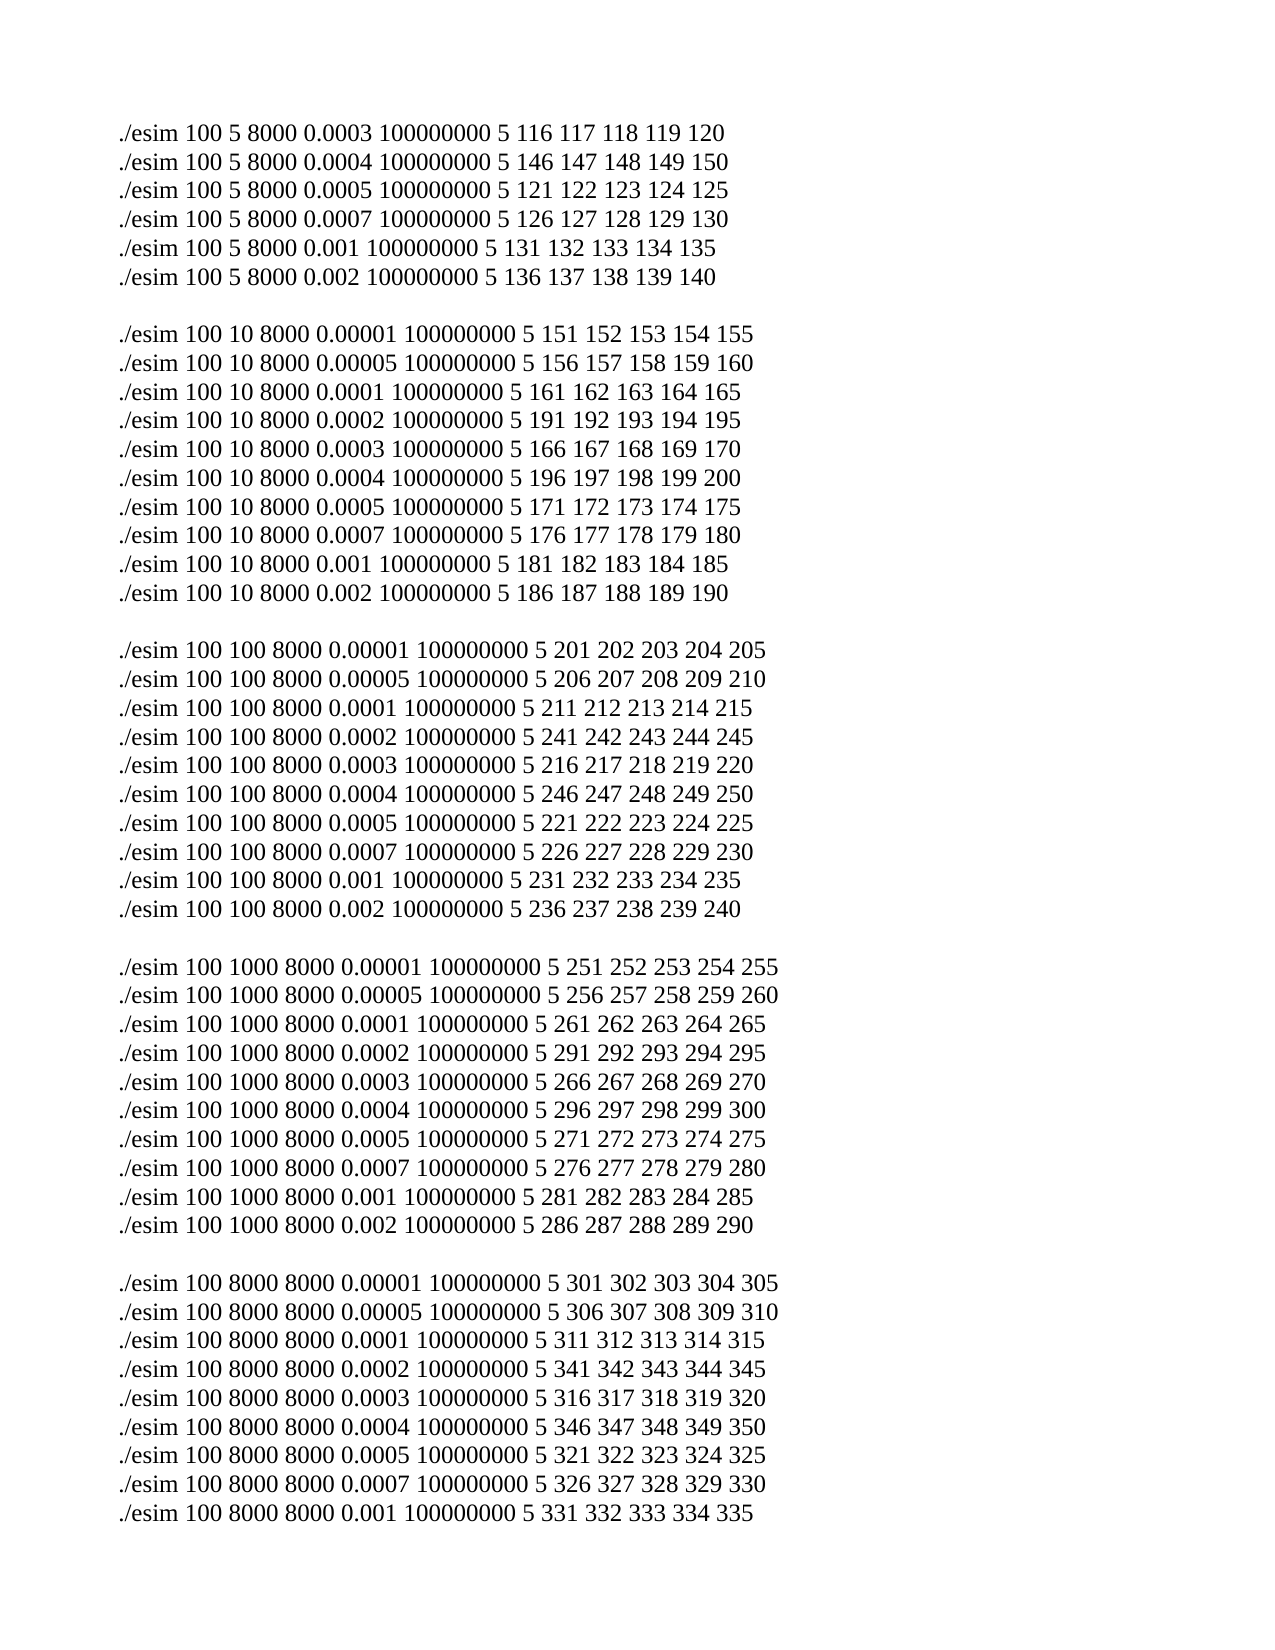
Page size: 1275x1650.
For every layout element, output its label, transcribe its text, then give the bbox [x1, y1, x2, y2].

text ./esim 100 5 8000 0.0005 100000000 5 121 122 123 124 125 [118, 176, 1157, 204]
text ./esim 100 1000 8000 0.00001 100000000 5 251 252 253 254 255 [118, 952, 1157, 981]
text ./esim 100 1000 8000 0.001 100000000 5 281 282 283 284 285 [118, 1182, 1157, 1211]
text ./esim 100 10 8000 0.0002 100000000 5 191 192 193 194 195 [118, 406, 1157, 434]
text ./esim 100 100 8000 0.00001 100000000 5 201 202 203 204 205 [118, 636, 1157, 664]
text ./esim 100 1000 8000 0.0002 100000000 5 291 292 293 294 295 [118, 1038, 1157, 1067]
text ./esim 100 1000 8000 0.0004 100000000 5 296 297 298 299 300 [118, 1096, 1157, 1124]
text ./esim 100 100 8000 0.0003 100000000 5 216 217 218 219 220 [118, 751, 1157, 779]
text ./esim 100 1000 8000 0.0007 100000000 5 276 277 278 279 280 [118, 1153, 1157, 1182]
text ./esim 100 100 8000 0.001 100000000 5 231 232 233 234 235 [118, 866, 1157, 894]
text ./esim 100 10 8000 0.00001 100000000 5 151 152 153 154 155 [118, 319, 1157, 348]
text ./esim 100 10 8000 0.00005 100000000 5 156 157 158 159 160 [118, 348, 1157, 377]
text ./esim 100 10 8000 0.0003 100000000 5 166 167 168 169 170 [118, 434, 1157, 463]
text ./esim 100 10 8000 0.0001 100000000 5 161 162 163 164 165 [118, 377, 1157, 406]
text ./esim 100 8000 8000 0.0002 100000000 5 341 342 343 344 345 [118, 1354, 1157, 1383]
text ./esim 100 1000 8000 0.0001 100000000 5 261 262 263 264 265 [118, 1009, 1157, 1038]
text ./esim 100 8000 8000 0.00001 100000000 5 301 302 303 304 305 [118, 1268, 1157, 1297]
text ./esim 100 8000 8000 0.0007 100000000 5 326 327 328 329 330 [118, 1469, 1157, 1498]
text ./esim 100 10 8000 0.0005 100000000 5 171 172 173 174 175 [118, 492, 1157, 521]
text ./esim 100 100 8000 0.0002 100000000 5 241 242 243 244 245 [118, 722, 1157, 751]
text ./esim 100 10 8000 0.0007 100000000 5 176 177 178 179 180 [118, 521, 1157, 549]
text ./esim 100 8000 8000 0.0005 100000000 5 321 322 323 324 325 [118, 1441, 1157, 1469]
text ./esim 100 5 8000 0.0004 100000000 5 146 147 148 149 150 [118, 147, 1157, 176]
text ./esim 100 1000 8000 0.002 100000000 5 286 287 288 289 290 [118, 1211, 1157, 1239]
text ./esim 100 5 8000 0.002 100000000 5 136 137 138 139 140 [118, 262, 1157, 291]
text ./esim 100 1000 8000 0.0005 100000000 5 271 272 273 274 275 [118, 1124, 1157, 1153]
text ./esim 100 100 8000 0.0007 100000000 5 226 227 228 229 230 [118, 837, 1157, 866]
text ./esim 100 5 8000 0.001 100000000 5 131 132 133 134 135 [118, 233, 1157, 262]
text ./esim 100 5 8000 0.0003 100000000 5 116 117 118 119 120 [118, 118, 1157, 147]
text ./esim 100 10 8000 0.001 100000000 5 181 182 183 184 185 [118, 549, 1157, 578]
text ./esim 100 100 8000 0.002 100000000 5 236 237 238 239 240 [118, 894, 1157, 923]
text ./esim 100 8000 8000 0.001 100000000 5 331 332 333 334 335 [118, 1498, 1157, 1527]
text ./esim 100 8000 8000 0.0003 100000000 5 316 317 318 319 320 [118, 1383, 1157, 1412]
text ./esim 100 100 8000 0.00005 100000000 5 206 207 208 209 210 [118, 664, 1157, 693]
text ./esim 100 1000 8000 0.0003 100000000 5 266 267 268 269 270 [118, 1067, 1157, 1096]
text ./esim 100 5 8000 0.0007 100000000 5 126 127 128 129 130 [118, 204, 1157, 233]
text ./esim 100 100 8000 0.0004 100000000 5 246 247 248 249 250 [118, 779, 1157, 808]
text ./esim 100 8000 8000 0.0004 100000000 5 346 347 348 349 350 [118, 1412, 1157, 1441]
text ./esim 100 1000 8000 0.00005 100000000 5 256 257 258 259 260 [118, 981, 1157, 1009]
text ./esim 100 100 8000 0.0001 100000000 5 211 212 213 214 215 [118, 693, 1157, 722]
text ./esim 100 10 8000 0.0004 100000000 5 196 197 198 199 200 [118, 463, 1157, 492]
text ./esim 100 8000 8000 0.0001 100000000 5 311 312 313 314 315 [118, 1326, 1157, 1354]
text ./esim 100 8000 8000 0.00005 100000000 5 306 307 308 309 310 [118, 1297, 1157, 1326]
text ./esim 100 10 8000 0.002 100000000 5 186 187 188 189 190 [118, 578, 1157, 607]
text ./esim 100 100 8000 0.0005 100000000 5 221 222 223 224 225 [118, 808, 1157, 837]
